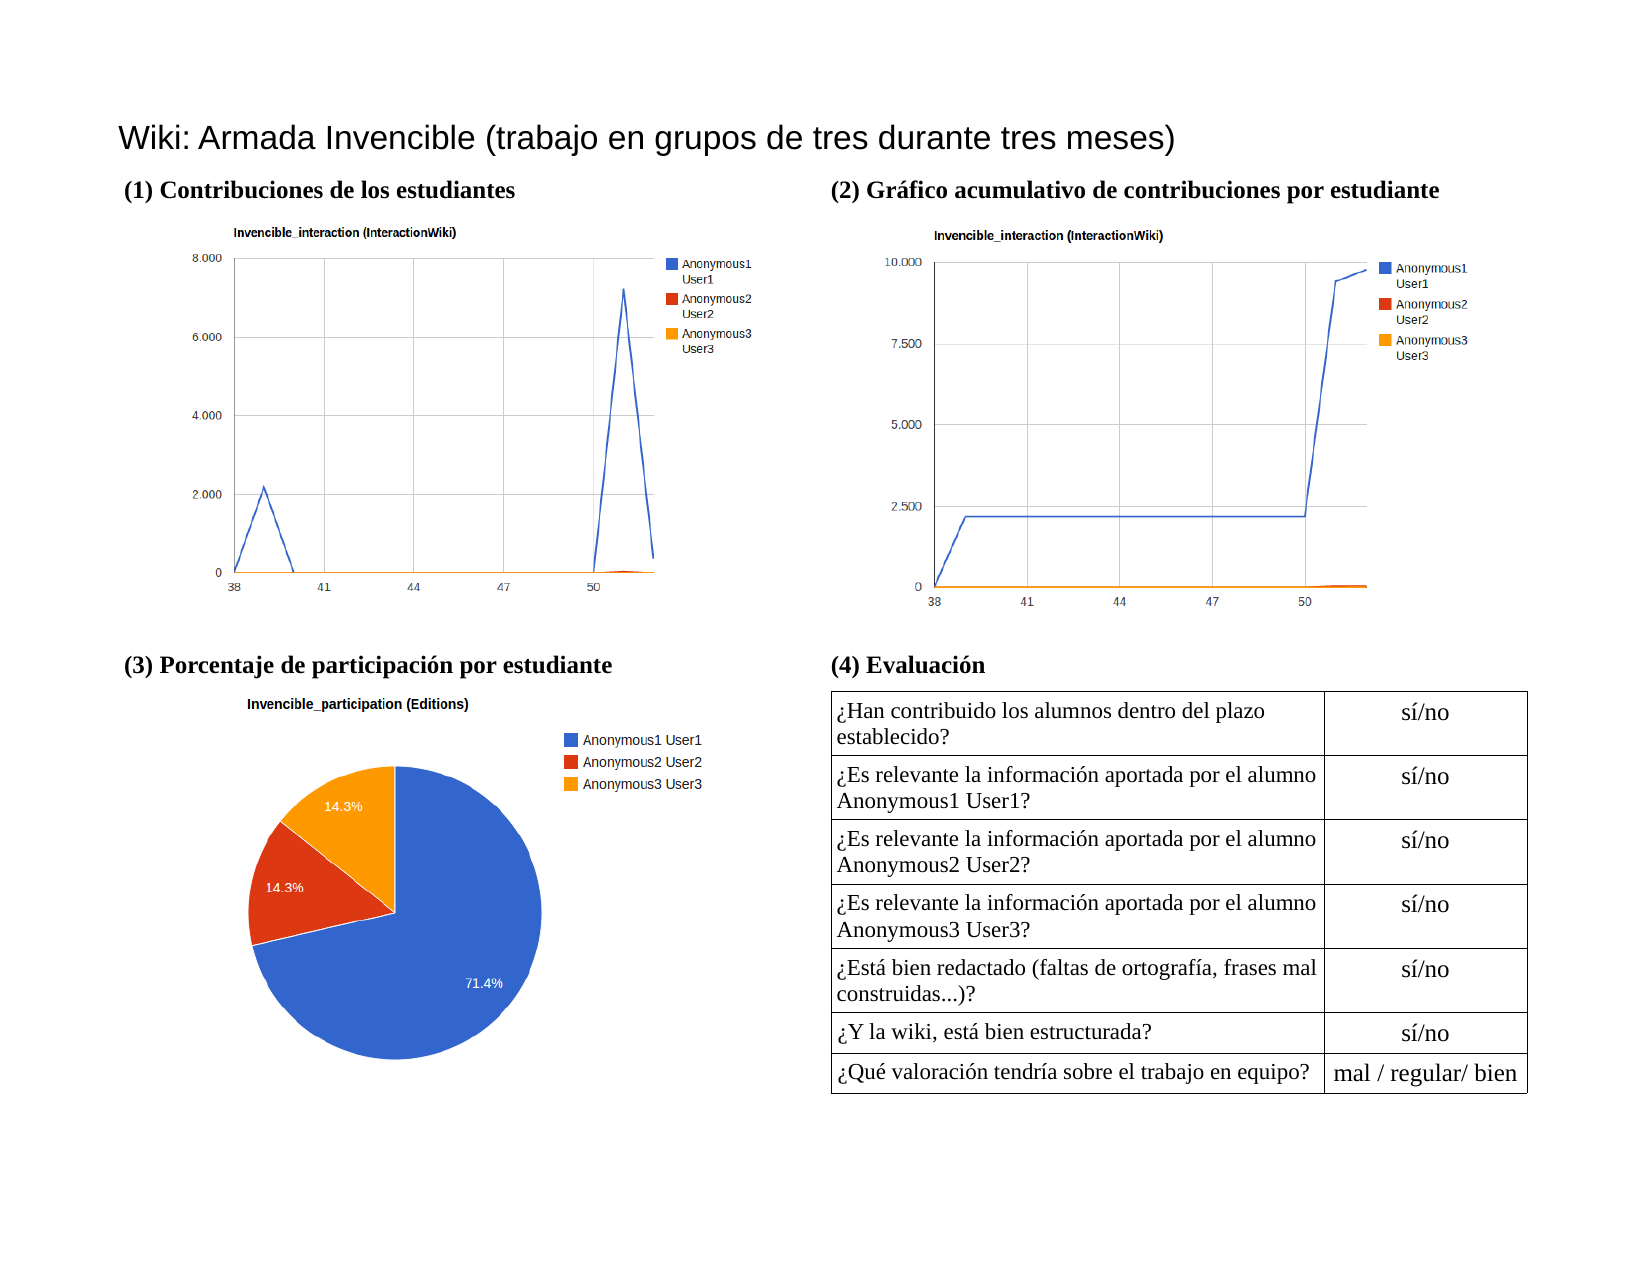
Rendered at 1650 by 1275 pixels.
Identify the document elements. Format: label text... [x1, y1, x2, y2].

table_cell ¿Es relevante la información aportada por el alumno Anonymous3 User3? [832, 885, 1324, 948]
table_cell sí/no [1325, 756, 1527, 819]
table_cell ¿Qué valoración tendría sobre el trabajo en equipo? [832, 1054, 1324, 1093]
picture [183, 215, 759, 601]
table_cell [118, 685, 825, 1099]
table_cell ¿Es relevante la información aportada por el alumno Anonymous2 User2? [832, 820, 1324, 884]
table_cell sí/no [1325, 949, 1527, 1012]
table_cell ¿Y la wiki, está bien estructurada? [832, 1013, 1324, 1052]
table_header (1) Contribuciones de los estudiantes [118, 169, 825, 209]
picture [238, 690, 705, 1065]
table_cell sí/no [1325, 1013, 1527, 1052]
picture [880, 215, 1477, 611]
table_cell ¿Es relevante la información aportada por el alumno Anonymous1 User1? [832, 756, 1324, 819]
table_cell [825, 210, 1532, 645]
table_header ¿Han contribuido los alumnos dentro del plazo establecido? [832, 692, 1324, 755]
table_header (2) Gráfico acumulativo de contribuciones por estudiante [825, 169, 1532, 209]
subtitle Wiki: Armada Invencible (trabajo en grupos de tres durante tres meses) [118, 118, 1532, 157]
table_cell [825, 685, 1532, 1099]
table_cell (3) Porcentaje de participación por estudiante [118, 645, 825, 685]
table_header sí/no [1325, 692, 1527, 755]
table_cell sí/no [1325, 820, 1527, 884]
table_cell ¿Está bien redactado (faltas de ortografía, frases mal construidas...)? [832, 949, 1324, 1012]
table_cell [118, 210, 825, 645]
table_cell (4) Evaluación [825, 645, 1532, 685]
table_cell mal / regular/ bien [1325, 1054, 1527, 1093]
table_cell sí/no [1325, 885, 1527, 948]
